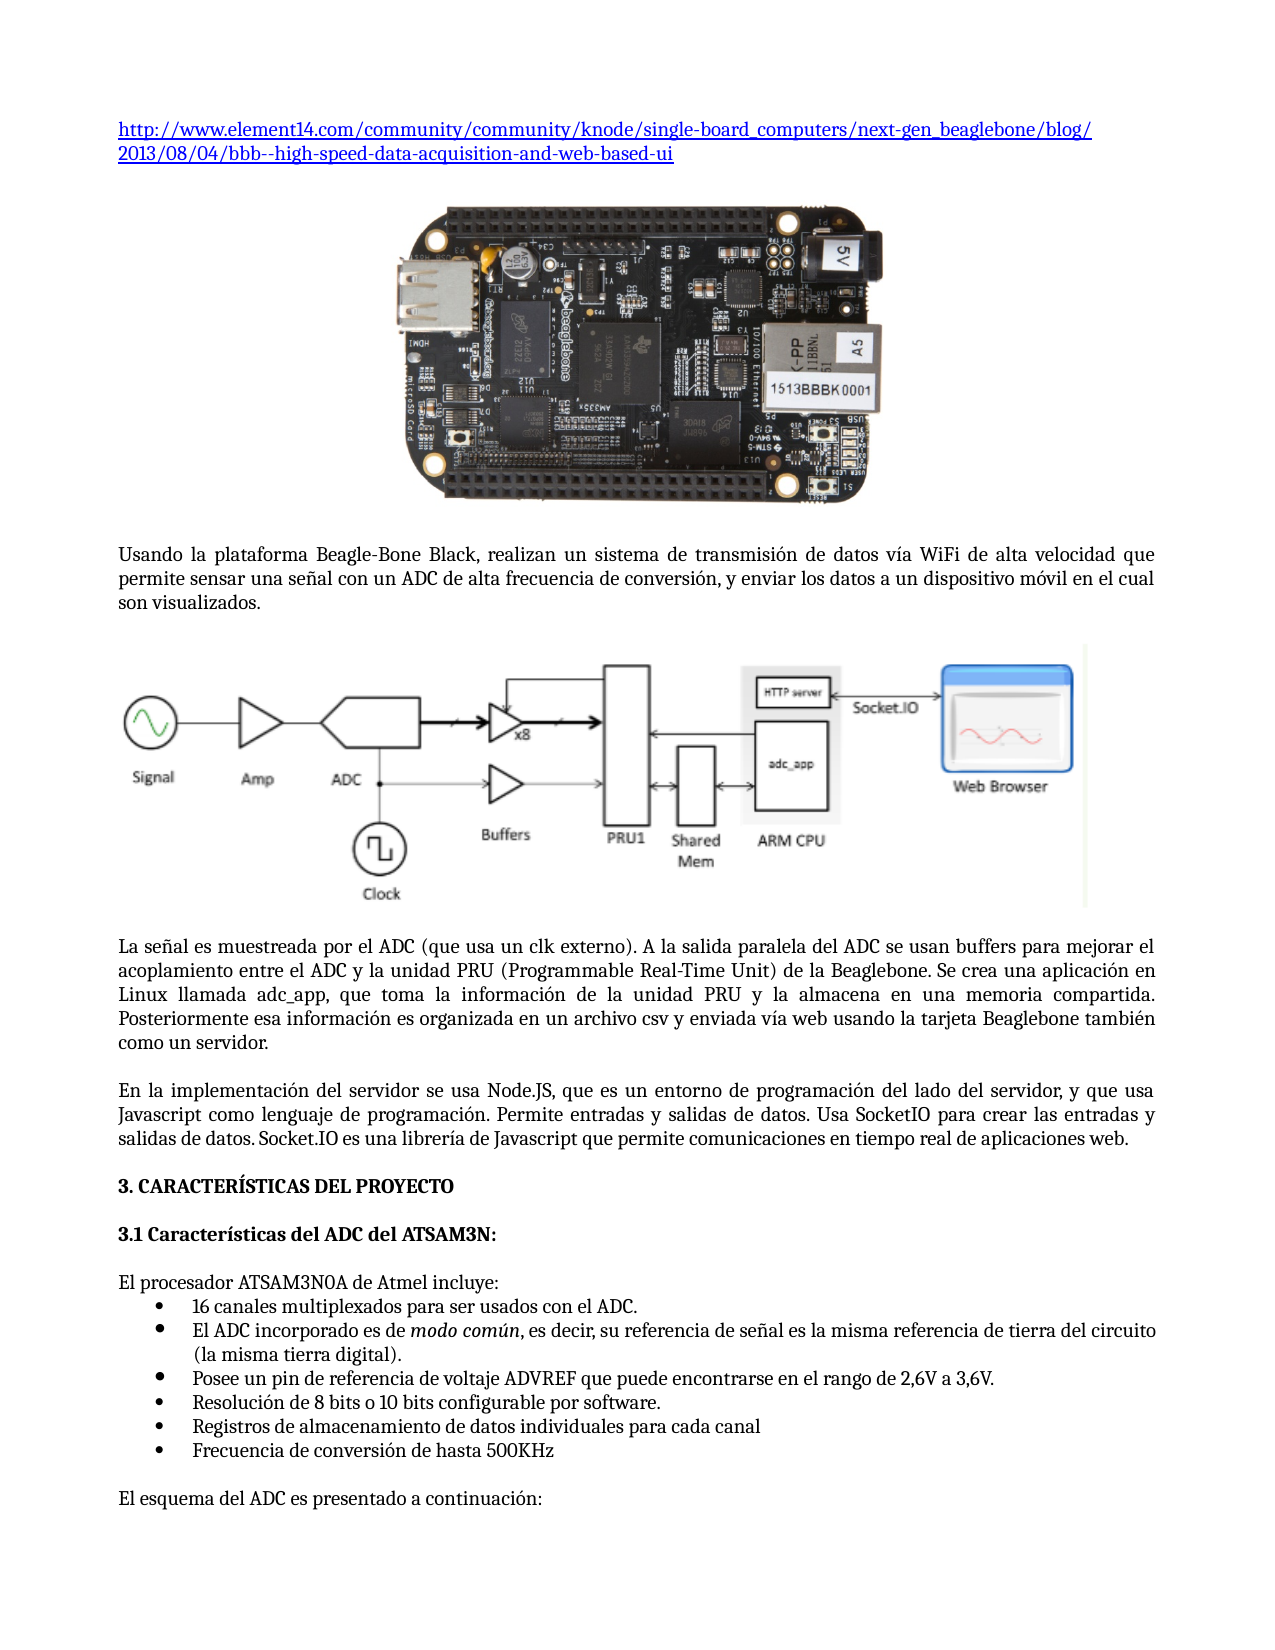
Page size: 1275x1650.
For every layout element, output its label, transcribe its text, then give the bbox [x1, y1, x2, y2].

picture [380, 190, 895, 519]
list Registros de almacenamiento de datos individuales para cada canal [156, 1414, 1157, 1438]
text En la implementación del servidor se usa Node.JS, que es un entorno de programación del lado del servidor, y que usa Javascript como lenguaje de programación. Permite entradas y salidas de datos. Usa SocketIO para crear las entradas y salidas de datos. Socket.IO es una librería de Javascript que permite comunicaciones en tiempo real de aplicaciones web. [118, 1055, 1157, 1151]
list Frecuencia de conversión de hasta 500KHz [156, 1438, 1157, 1462]
list 16 canales multiplexados para ser usados con el ADC. [156, 1294, 1157, 1318]
text El procesador ATSAM3N0A de Atmel incluye: [118, 1246, 1157, 1294]
text 3.1 Características del ADC del ATSAM3N: [118, 1198, 1157, 1246]
text http://www.element14.com/community/community/knode/single-board_computers/next-gen_beaglebone/blog/2013/08/04/bbb--high-speed-data-acquisition-and-web-based-ui [118, 118, 1157, 166]
text El esquema del ADC es presentado a continuación: [118, 1462, 1157, 1510]
text La señal es muestreada por el ADC (que usa un clk externo). A la salida paralela del ADC se usan buffers para mejorar el acoplamiento entre el ADC y la unidad PRU (Programmable Real-Time Unit) de la Beaglebone. Se crea una aplicación en Linux llamada adc_app, que toma la información de la unidad PRU y la almacena en una memoria compartida. Posteriormente esa información es organizada en un archivo csv y enviada vía web usando la tarjeta Beaglebone también como un servidor. [118, 935, 1157, 1055]
text Usando la plataforma Beagle-Bone Black, realizan un sistema de transmisión de datos vía WiFi de alta velocidad que permite sensar una señal con un ADC de alta frecuencia de conversión, y enviar los datos a un dispositivo móvil en el cual son visualizados. [118, 518, 1157, 614]
text 3. CARACTERÍSTICAS DEL PROYECTO [118, 1151, 1157, 1198]
list Resolución de 8 bits o 10 bits configurable por software. [156, 1391, 1157, 1414]
list Posee un pin de referencia de voltaje ADVREF que puede encontrarse en el rango de 2,6V a 3,6V. [156, 1366, 1157, 1391]
list El ADC incorporado es de modo común, es decir, su referencia de señal es la misma referencia de tierra del circuito (la misma tierra digital). [156, 1318, 1157, 1366]
picture [118, 638, 1091, 911]
